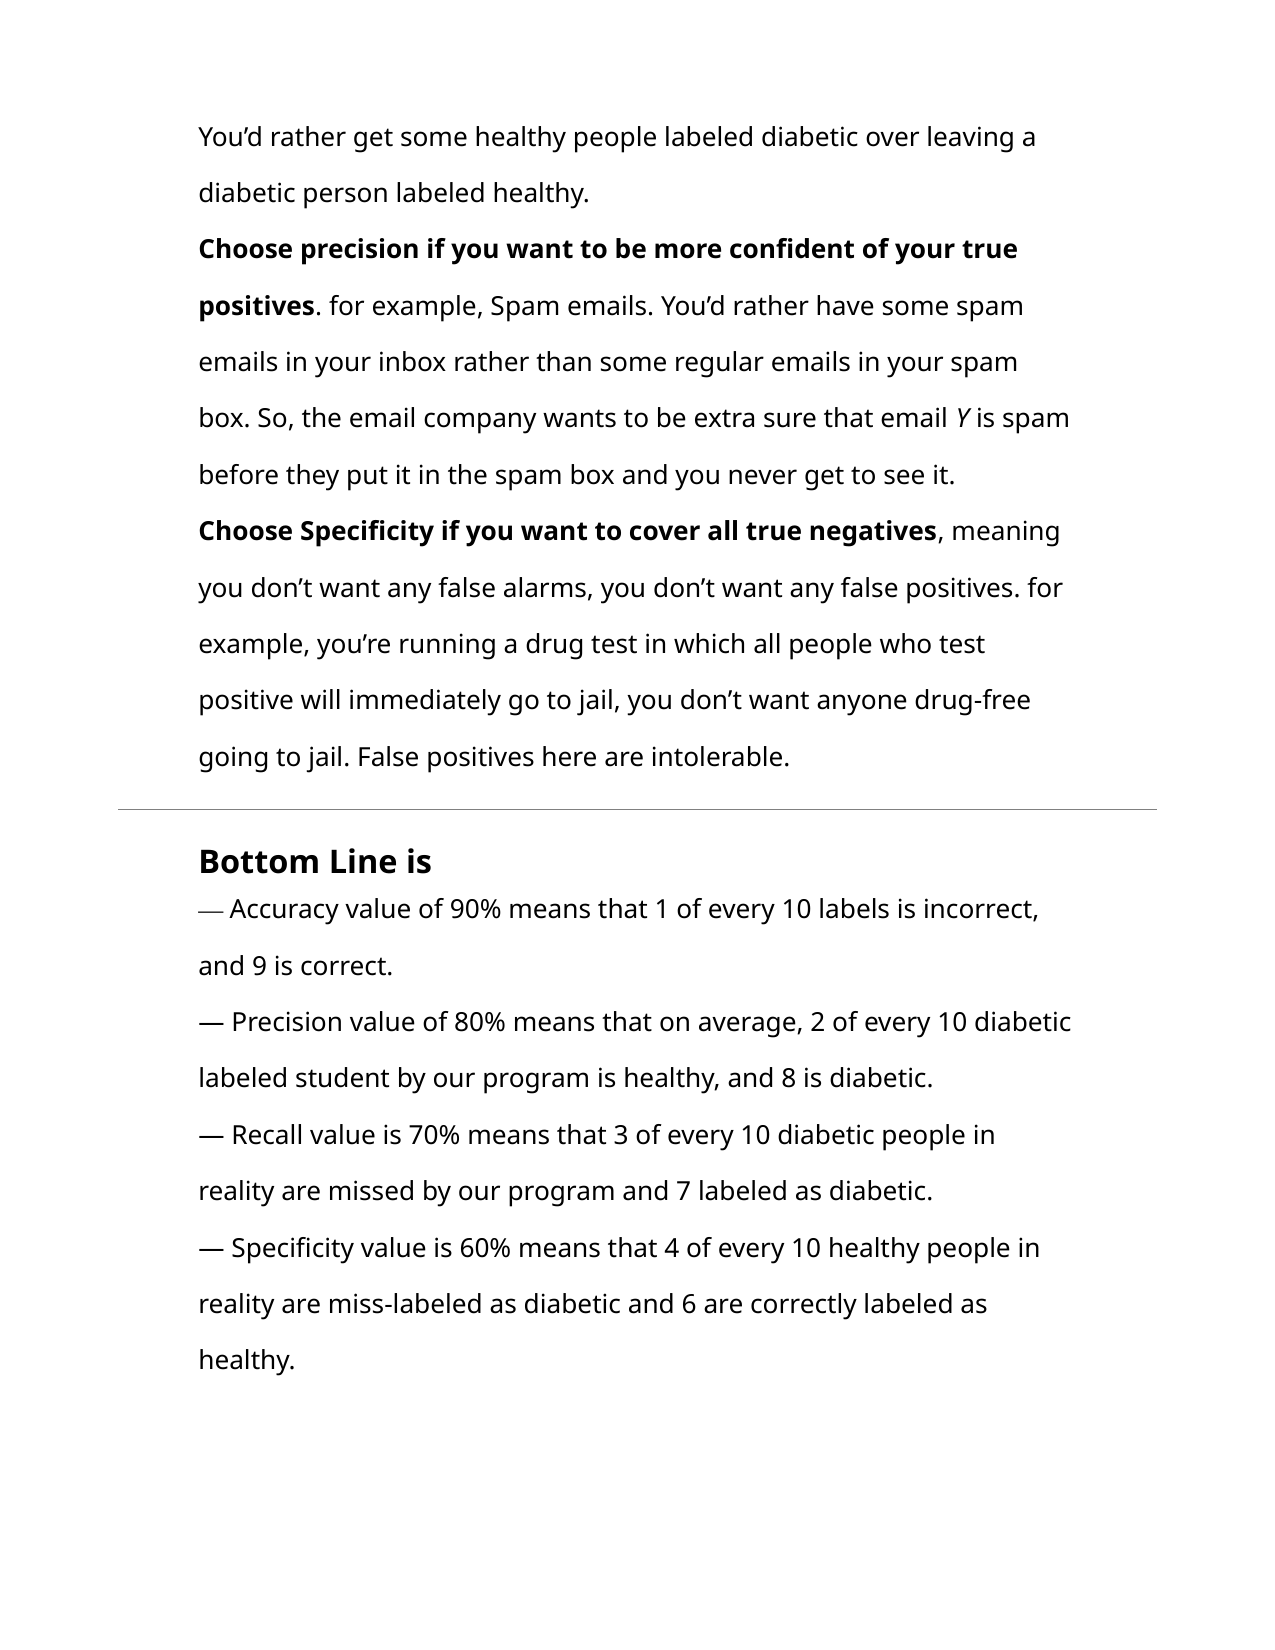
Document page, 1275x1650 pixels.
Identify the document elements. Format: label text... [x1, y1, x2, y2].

text Choose Specificity if you want to cover all true negatives, meaning you don’t want any false alarms, you don’t want any false positives. for example, you’re running a drug test in which all people who test positive will immediately go to jail, you don’t want anyone drug-free going to jail. False positives here are intolerable. [198, 513, 1077, 774]
subtitle Bottom Line is [198, 839, 1077, 883]
text You’d rather get some healthy people labeled diabetic over leaving a diabetic person labeled healthy. [198, 118, 1077, 210]
text — Accuracy value of 90% means that 1 of every 10 labels is incorrect, and 9 is correct. — Precision value of 80% means that on average, 2 of every 10 diabetic labeled student by our program is healthy, and 8 is diabetic. — Recall value is 70% means that 3 of every 10 diabetic people in reality are missed by our program and 7 labeled as diabetic. — Specificity value is 60% means that 4 of every 10 healthy people in reality are miss-labeled as diabetic and 6 are correctly labeled as healthy. [198, 891, 1077, 1377]
text Choose precision if you want to be more confident of your true positives. for example, Spam emails. You’d rather have some spam emails in your inbox rather than some regular emails in your spam box. So, the email company wants to be extra sure that email Y is spam before they put it in the spam box and you never get to see it. [198, 231, 1077, 492]
